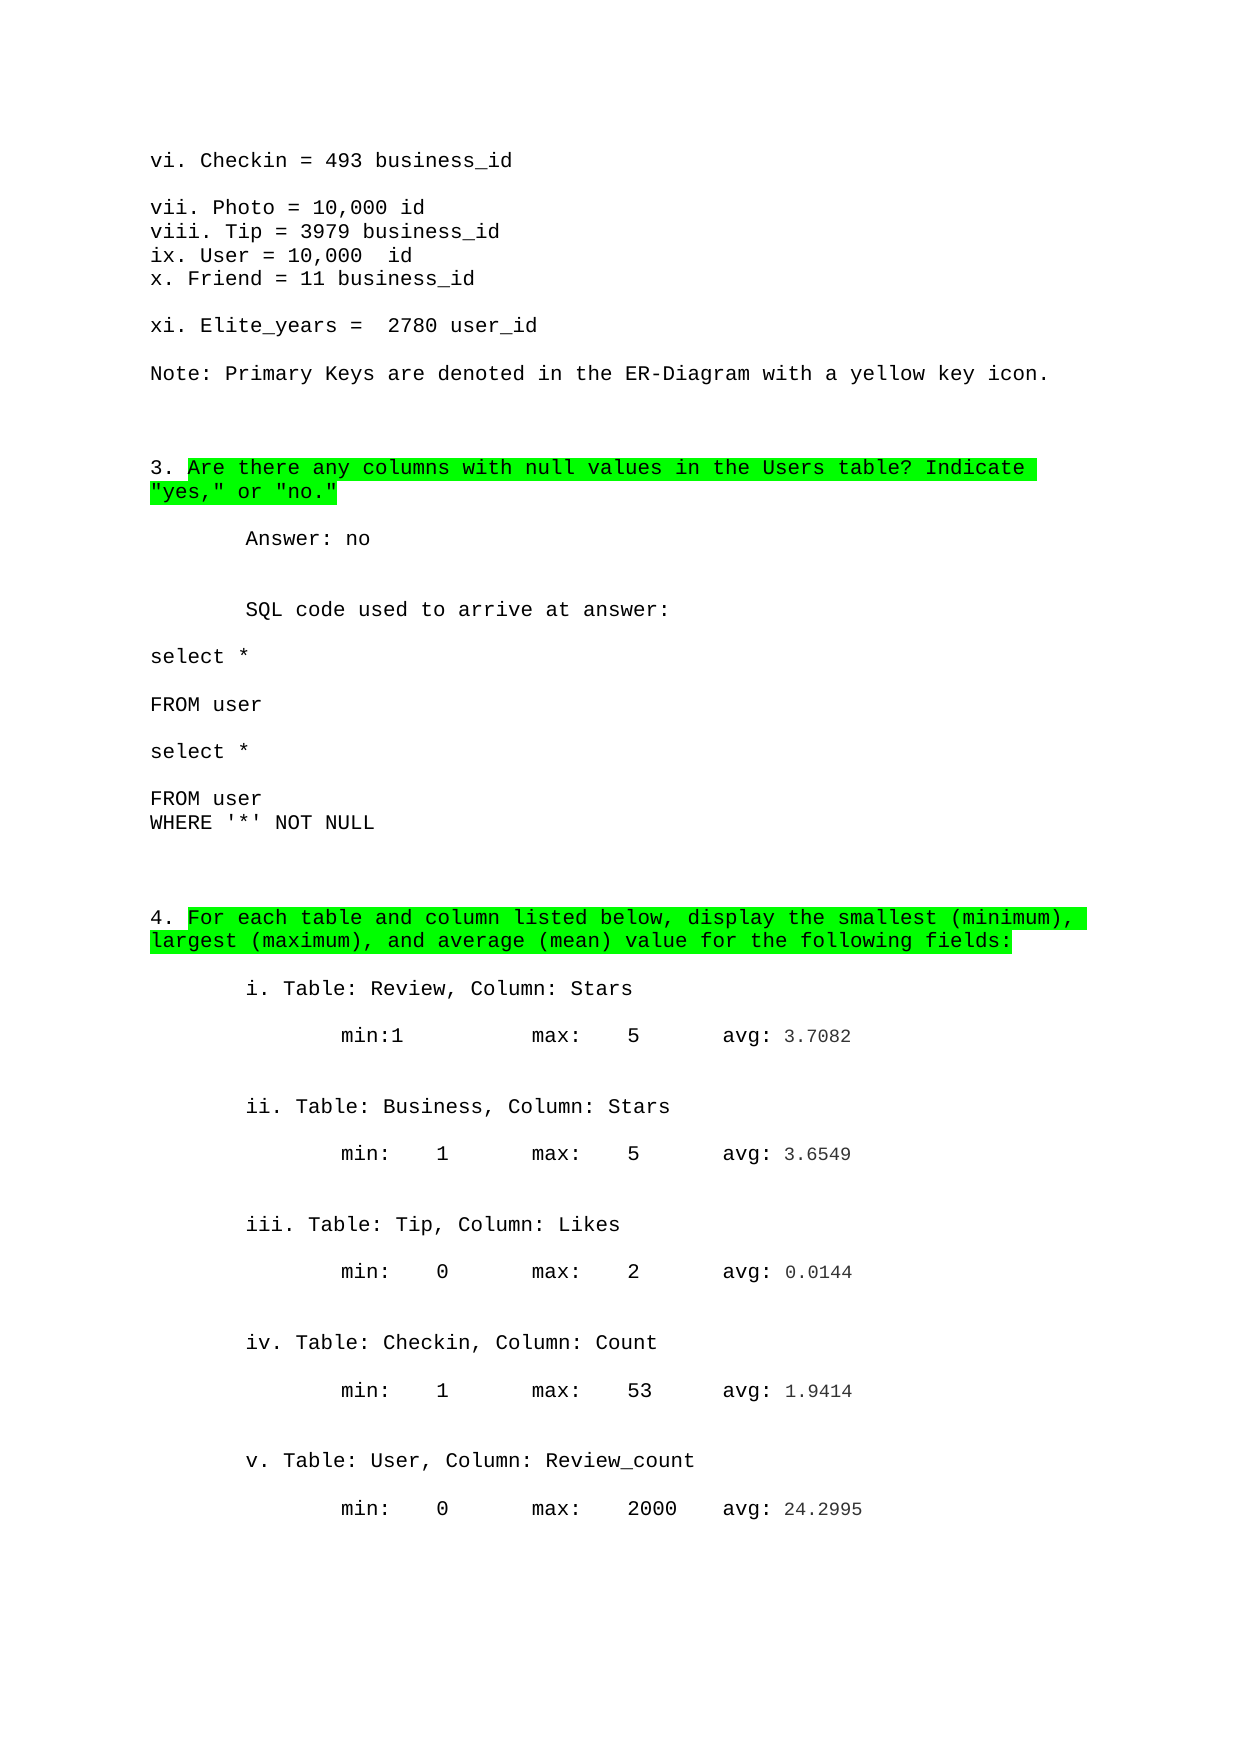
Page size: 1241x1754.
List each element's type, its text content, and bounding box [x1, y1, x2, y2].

text ii. Table: Business, Column: Stars [150, 1096, 1090, 1119]
text i. Table: Review, Column: Stars [150, 978, 1090, 1001]
text select * [150, 741, 1090, 765]
text FROM user [150, 694, 1090, 717]
text iii. Table: Tip, Column: Likes [150, 1214, 1090, 1238]
text select * [150, 647, 1090, 670]
text min:1 max: 5 avg: 3.7082 [150, 1025, 1090, 1048]
text ix. User = 10,000 id [150, 244, 1090, 268]
text WHERE '*' NOT NULL [150, 812, 1090, 836]
text xi. Elite_years = 2780 user_id [150, 316, 1090, 339]
text FROM user [150, 788, 1090, 812]
text iv. Table: Checkin, Column: Count [150, 1332, 1090, 1356]
text 4. For each table and column listed below, display the smallest (minimum), largest (maximum), and average (mean) value for the following fields: [150, 907, 1090, 954]
text SQL code used to arrive at answer: [150, 599, 1090, 623]
text Answer: no [150, 528, 1090, 552]
text min: 0 max: 2 avg: 0.0144 [150, 1261, 1090, 1285]
text Note: Primary Keys are denoted in the ER-Diagram with a yellow key icon. [150, 363, 1090, 386]
text min: 1 max: 5 avg: 3.6549 [150, 1143, 1090, 1167]
text viii. Tip = 3979 business_id [150, 221, 1090, 244]
text min: 0 max: 2000 avg: 24.2995 [150, 1498, 1090, 1521]
text v. Table: User, Column: Review_count [150, 1451, 1090, 1474]
text min: 1 max: 53 avg: 1.9414 [150, 1379, 1090, 1403]
text x. Friend = 11 business_id [150, 268, 1090, 292]
text 3. Are there any columns with null values in the Users table? Indicate "yes," or "no." [150, 457, 1090, 505]
text vi. Checkin = 493 business_id [150, 150, 1090, 174]
text vii. Photo = 10,000 id [150, 197, 1090, 221]
